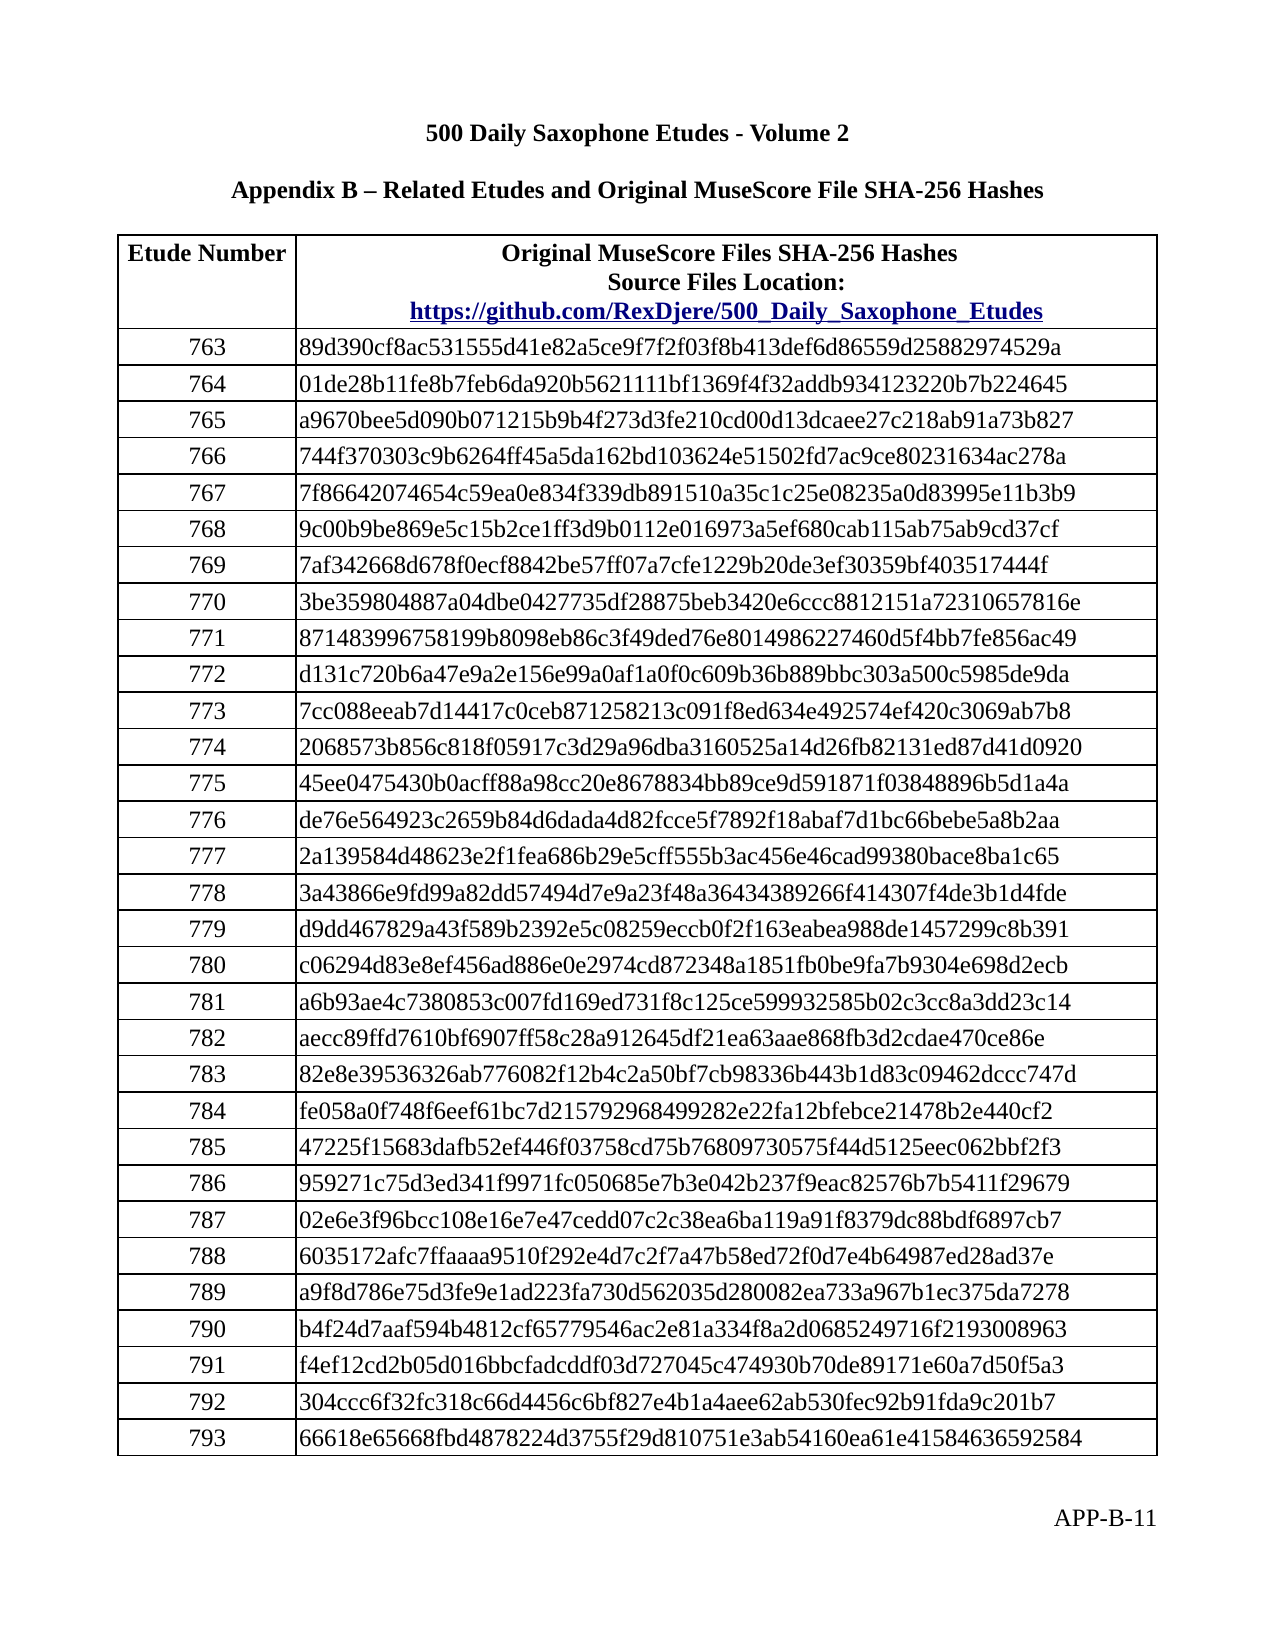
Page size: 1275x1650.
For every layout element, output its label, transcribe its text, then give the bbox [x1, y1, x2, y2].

table_cell 9c00b9be869e5c15b2ce1ff3d9b0112e016973a5ef680cab115ab75ab9cd37cf [297, 511, 1156, 546]
table_cell 788 [119, 1238, 295, 1273]
table_cell 959271c75d3ed341f9971fc050685e7b3e042b237f9eac82576b7b5411f29679 [297, 1166, 1156, 1200]
table_cell 770 [119, 584, 295, 618]
table_cell a9f8d786e75d3fe9e1ad223fa730d562035d280082ea733a967b1ec375da7278 [297, 1275, 1156, 1309]
table_cell a9670bee5d090b071215b9b4f273d3fe210cd00d13dcaee27c218ab91a73b827 [297, 402, 1156, 437]
table_cell 780 [119, 947, 295, 982]
table_cell 777 [119, 838, 295, 873]
table_cell 778 [119, 875, 295, 909]
table_cell 6035172afc7ffaaaa9510f292e4d7c2f7a47b58ed72f0d7e4b64987ed28ad37e [297, 1238, 1156, 1273]
table_cell d131c720b6a47e9a2e156e99a0af1a0f0c609b36b889bbc303a500c5985de9da [297, 657, 1156, 691]
table_cell 782 [119, 1020, 295, 1055]
table_cell 2a139584d48623e2f1fea686b29e5cff555b3ac456e46cad99380bace8ba1c65 [297, 838, 1156, 873]
table_cell 871483996758199b8098eb86c3f49ded76e8014986227460d5f4bb7fe856ac49 [297, 620, 1156, 655]
table_cell 789 [119, 1275, 295, 1309]
table_cell de76e564923c2659b84d6dada4d82fcce5f7892f18abaf7d1bc66bebe5a8b2aa [297, 802, 1156, 837]
table_cell 768 [119, 511, 295, 546]
table_cell 66618e65668fbd4878224d3755f29d810751e3ab54160ea61e41584636592584 [297, 1420, 1156, 1455]
table_cell 767 [119, 475, 295, 509]
table_header Original MuseScore Files SHA-256 Hashes Source Files Location: https://github.com/RexDjere/500_Daily_Saxophone_Etudes [297, 236, 1156, 328]
table_cell 744f370303c9b6264ff45a5da162bd103624e51502fd7ac9ce80231634ac278a [297, 438, 1156, 473]
table_cell 765 [119, 402, 295, 437]
table_cell 766 [119, 438, 295, 473]
table_cell 82e8e39536326ab776082f12b4c2a50bf7cb98336b443b1d83c09462dccc747d [297, 1056, 1156, 1091]
table_cell 7af342668d678f0ecf8842be57ff07a7cfe1229b20de3ef30359bf403517444f [297, 547, 1156, 582]
table_cell d9dd467829a43f589b2392e5c08259eccb0f2f163eabea988de1457299c8b391 [297, 911, 1156, 946]
table_cell 3a43866e9fd99a82dd57494d7e9a23f48a36434389266f414307f4de3b1d4fde [297, 875, 1156, 909]
table_cell f4ef12cd2b05d016bbcfadcddf03d727045c474930b70de89171e60a7d50f5a3 [297, 1347, 1156, 1382]
table_cell 769 [119, 547, 295, 582]
table_cell 02e6e3f96bcc108e16e7e47cedd07c2c38ea6ba119a91f8379dc88bdf6897cb7 [297, 1202, 1156, 1237]
table_cell 783 [119, 1056, 295, 1091]
table_cell 764 [119, 366, 295, 400]
table_cell 772 [119, 657, 295, 691]
table_cell fe058a0f748f6eef61bc7d215792968499282e22fa12bfebce21478b2e440cf2 [297, 1093, 1156, 1127]
table_cell b4f24d7aaf594b4812cf65779546ac2e81a334f8a2d0685249716f2193008963 [297, 1311, 1156, 1346]
table_cell 763 [119, 329, 295, 364]
table_cell 45ee0475430b0acff88a98cc20e8678834bb89ce9d591871f03848896b5d1a4a [297, 766, 1156, 800]
table_cell 771 [119, 620, 295, 655]
table_cell aecc89ffd7610bf6907ff58c28a912645df21ea63aae868fb3d2cdae470ce86e [297, 1020, 1156, 1055]
table_cell 781 [119, 984, 295, 1018]
table_cell 791 [119, 1347, 295, 1382]
table_cell 792 [119, 1384, 295, 1418]
table_cell 785 [119, 1129, 295, 1164]
table_header Etude Number [119, 236, 295, 328]
table_cell 3be359804887a04dbe0427735df28875beb3420e6ccc8812151a72310657816e [297, 584, 1156, 618]
table_cell 787 [119, 1202, 295, 1237]
table_cell 779 [119, 911, 295, 946]
table_cell 776 [119, 802, 295, 837]
table_cell 7cc088eeab7d14417c0ceb871258213c091f8ed634e492574ef420c3069ab7b8 [297, 693, 1156, 728]
table_cell 773 [119, 693, 295, 728]
table_cell 793 [119, 1420, 295, 1455]
table_cell 47225f15683dafb52ef446f03758cd75b76809730575f44d5125eec062bbf2f3 [297, 1129, 1156, 1164]
table_cell 7f86642074654c59ea0e834f339db891510a35c1c25e08235a0d83995e11b3b9 [297, 475, 1156, 509]
table_cell 2068573b856c818f05917c3d29a96dba3160525a14d26fb82131ed87d41d0920 [297, 729, 1156, 764]
table_cell 784 [119, 1093, 295, 1127]
table_cell 01de28b11fe8b7feb6da920b5621111bf1369f4f32addb934123220b7b224645 [297, 366, 1156, 400]
table_cell 775 [119, 766, 295, 800]
table_cell c06294d83e8ef456ad886e0e2974cd872348a1851fb0be9fa7b9304e698d2ecb [297, 947, 1156, 982]
table_cell 790 [119, 1311, 295, 1346]
table_cell a6b93ae4c7380853c007fd169ed731f8c125ce599932585b02c3cc8a3dd23c14 [297, 984, 1156, 1018]
table_cell 774 [119, 729, 295, 764]
table_cell 786 [119, 1166, 295, 1200]
table_cell 89d390cf8ac531555d41e82a5ce9f7f2f03f8b413def6d86559d25882974529a [297, 329, 1156, 364]
table_cell 304ccc6f32fc318c66d4456c6bf827e4b1a4aee62ab530fec92b91fda9c201b7 [297, 1384, 1156, 1418]
